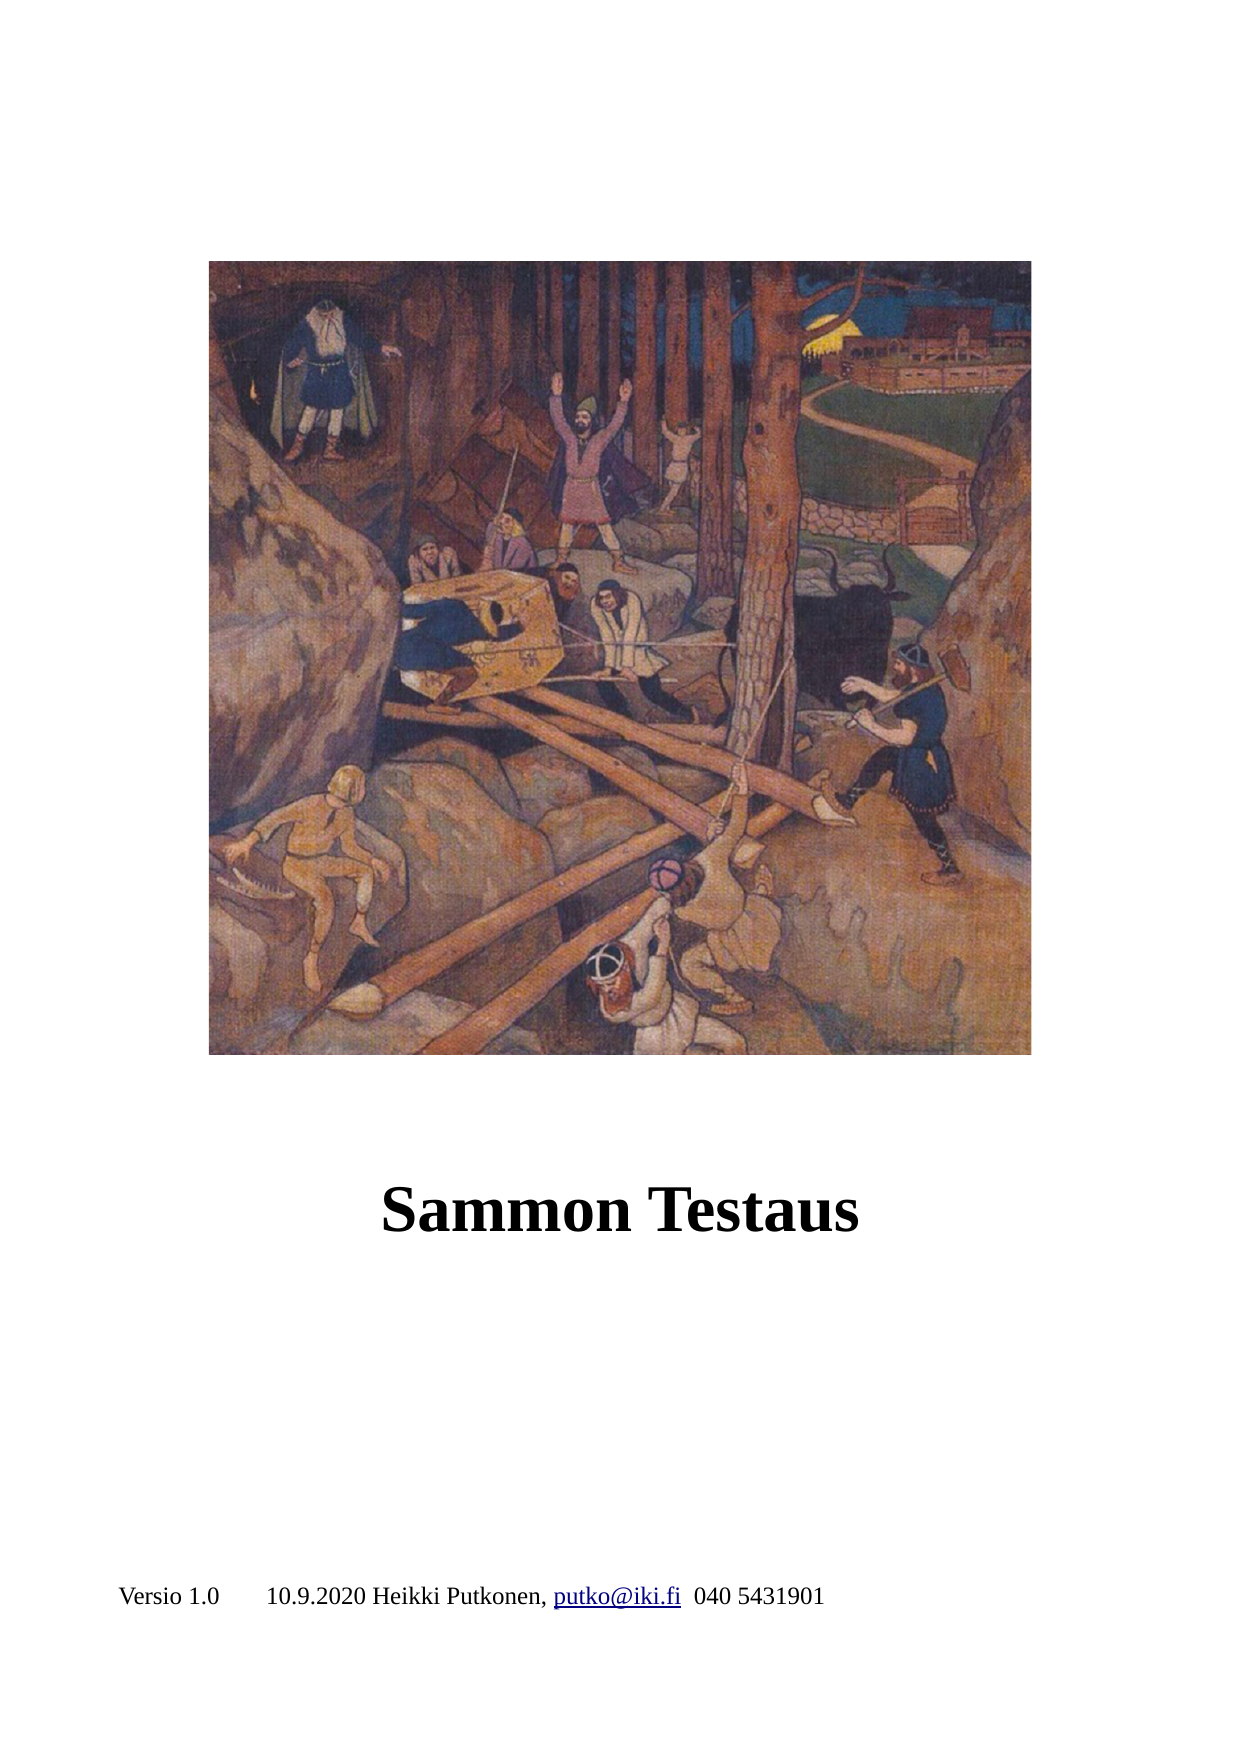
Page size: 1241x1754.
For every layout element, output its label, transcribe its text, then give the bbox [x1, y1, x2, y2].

text Sammon Testaus [118, 1169, 1122, 1246]
picture [208, 261, 1032, 1055]
text Versio 1.0 10.9.2020 Heikki Putkonen, putko@iki.fi 040 5431901 [118, 1581, 1122, 1610]
